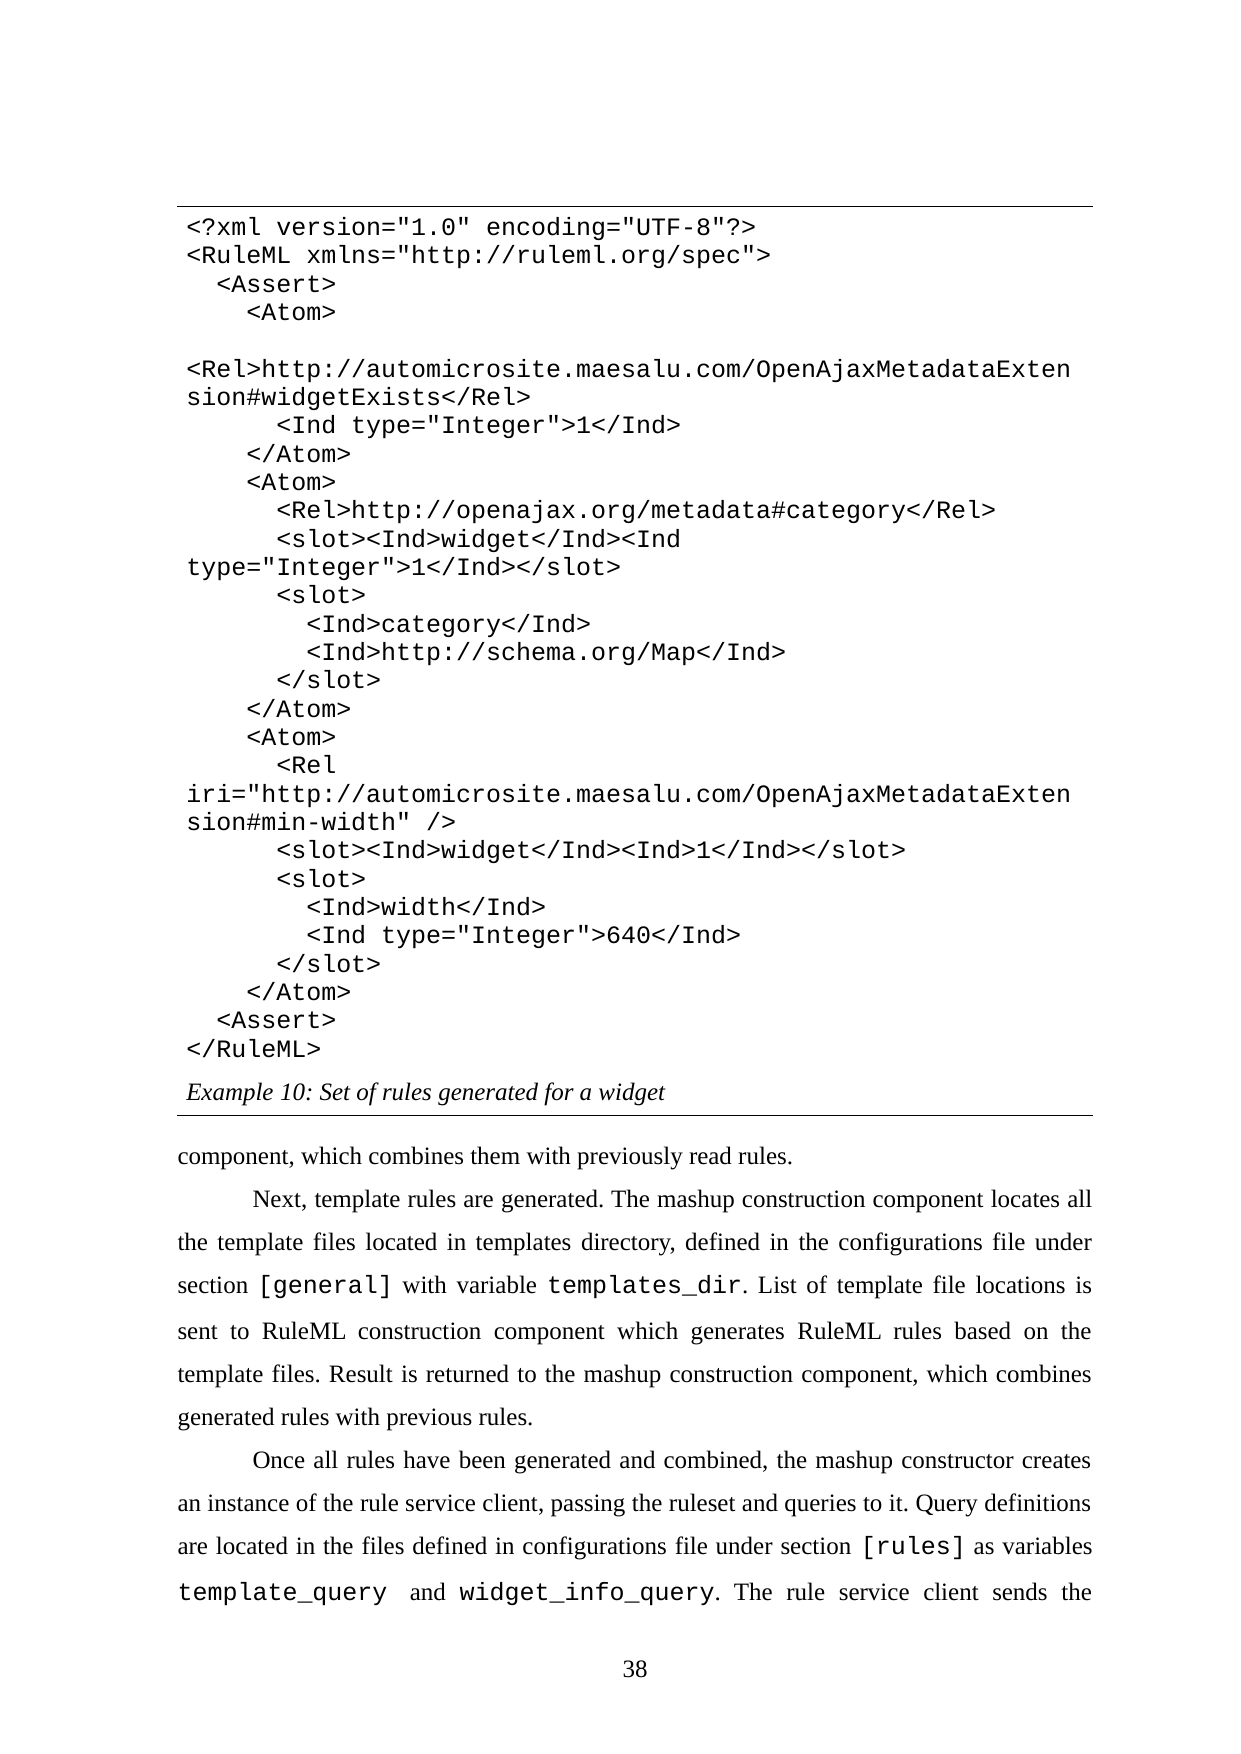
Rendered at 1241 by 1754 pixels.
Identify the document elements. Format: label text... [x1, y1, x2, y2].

text component, which combines them with previously read rules. [177, 1116, 1093, 1170]
text <Atom> [186, 470, 1084, 498]
text Example 10: Set of rules generated for a widget [186, 1077, 1084, 1106]
text </Atom> [186, 696, 1084, 725]
text <slot><Ind>widget</Ind><Ind type="Integer">1</Ind></slot> [186, 526, 1084, 583]
text <Rel iri="http://automicrosite.maesalu.com/OpenAjaxMetadataExtension#min-width" /> [186, 753, 1084, 838]
text <slot> [186, 866, 1084, 895]
text <slot><Ind>widget</Ind><Ind>1</Ind></slot> [186, 838, 1084, 866]
text <Ind>category</Ind> [186, 611, 1084, 640]
text <Ind type="Integer">640</Ind> [186, 923, 1084, 951]
text <Ind>http://schema.org/Map</Ind> [186, 640, 1084, 668]
text <Rel>http://openajax.org/metadata#category</Rel> [186, 498, 1084, 526]
text <Assert> [186, 271, 1084, 300]
text Once all rules have been generated and combined, the mashup constructor creates an instance of the rule service client, passing the ruleset and queries to it. Query definitions are located in the files defined in configurations file under section [rules] as variables template_query and widget_info_query. The rule service client sends the [177, 1445, 1093, 1607]
text <Assert> [186, 1008, 1084, 1036]
text </slot> [186, 951, 1084, 980]
text [177, 207, 1093, 1115]
text </slot> [186, 668, 1084, 696]
text <Ind>width</Ind> [186, 895, 1084, 923]
text Next, template rules are generated. The mashup construction component locates all the template files located in templates directory, defined in the configurations file under section [general] with variable templates_dir. List of template file locations is sent to RuleML construction component which generates RuleML rules based on the template files. Result is returned to the mashup construction component, which combines generated rules with previous rules. [177, 1184, 1093, 1431]
text <slot> [186, 583, 1084, 611]
text <Ind type="Integer">1</Ind> [186, 413, 1084, 441]
text <?xml version="1.0" encoding="UTF-8"?> [186, 215, 1084, 243]
text </Atom> [186, 441, 1084, 470]
text <Atom> [186, 300, 1084, 328]
text <RuleML xmlns="http://ruleml.org/spec"> [186, 243, 1084, 271]
text </Atom> [186, 980, 1084, 1008]
text <Atom> [186, 725, 1084, 753]
text </RuleML> [186, 1036, 1084, 1065]
text <Rel>http://automicrosite.maesalu.com/OpenAjaxMetadataExtension#widgetExists</Rel> [186, 328, 1084, 413]
